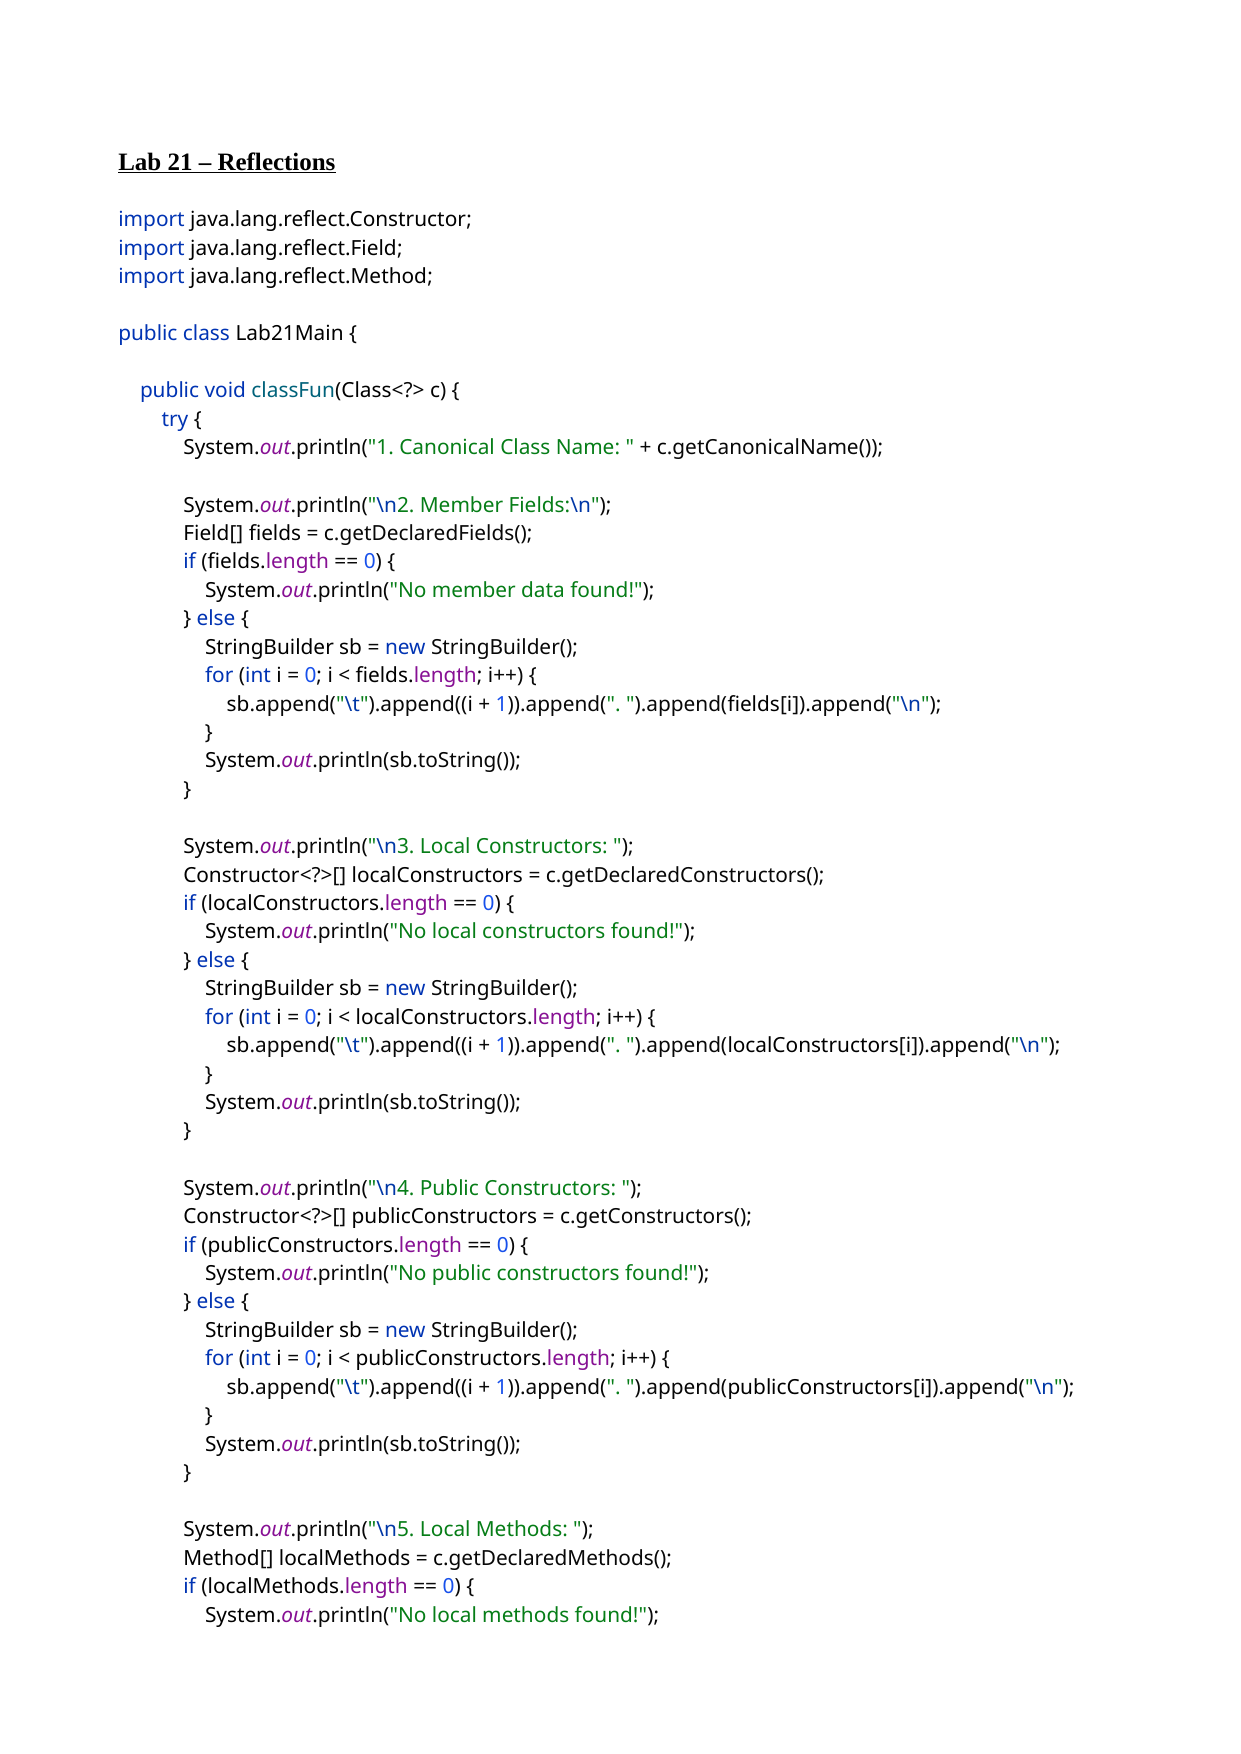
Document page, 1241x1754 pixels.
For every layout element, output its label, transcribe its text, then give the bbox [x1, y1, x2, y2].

text Lab 21 – Reflections [118, 118, 1122, 176]
text import java.lang.reflect.Constructor; import java.lang.reflect.Field; import java.lang.reflect.Method; public class Lab21Main { public void classFun(Class<?> c) { try { System.out.println("1. Canonical Class Name: " + c.getCanonicalName()); System.out.println("\n2. Member Fields:\n"); Field[] fields = c.getDeclaredFields(); if (fields.length == 0) { System.out.println("No member data found!"); } else { StringBuilder sb = new StringBuilder(); for (int i = 0; i < fields.length; i++) { sb.append("\t").append((i + 1)).append(". ").append(fields[i]).append("\n"); } System.out.println(sb.toString()); } System.out.println("\n3. Local Constructors: "); Constructor<?>[] localConstructors = c.getDeclaredConstructors(); if (localConstructors.length == 0) { System.out.println("No local constructors found!"); } else { StringBuilder sb = new StringBuilder(); for (int i = 0; i < localConstructors.length; i++) { sb.append("\t").append((i + 1)).append(". ").append(localConstructors[i]).append("\n"); } System.out.println(sb.toString()); } System.out.println("\n4. Public Constructors: "); Constructor<?>[] publicConstructors = c.getConstructors(); if (publicConstructors.length == 0) { System.out.println("No public constructors found!"); } else { StringBuilder sb = new StringBuilder(); for (int i = 0; i < publicConstructors.length; i++) { sb.append("\t").append((i + 1)).append(". ").append(publicConstructors[i]).append("\n"); } System.out.println(sb.toString()); } System.out.println("\n5. Local Methods: "); Method[] localMethods = c.getDeclaredMethods(); if (localMethods.length == 0) { System.out.println("No local methods found!"); [118, 204, 1122, 1628]
